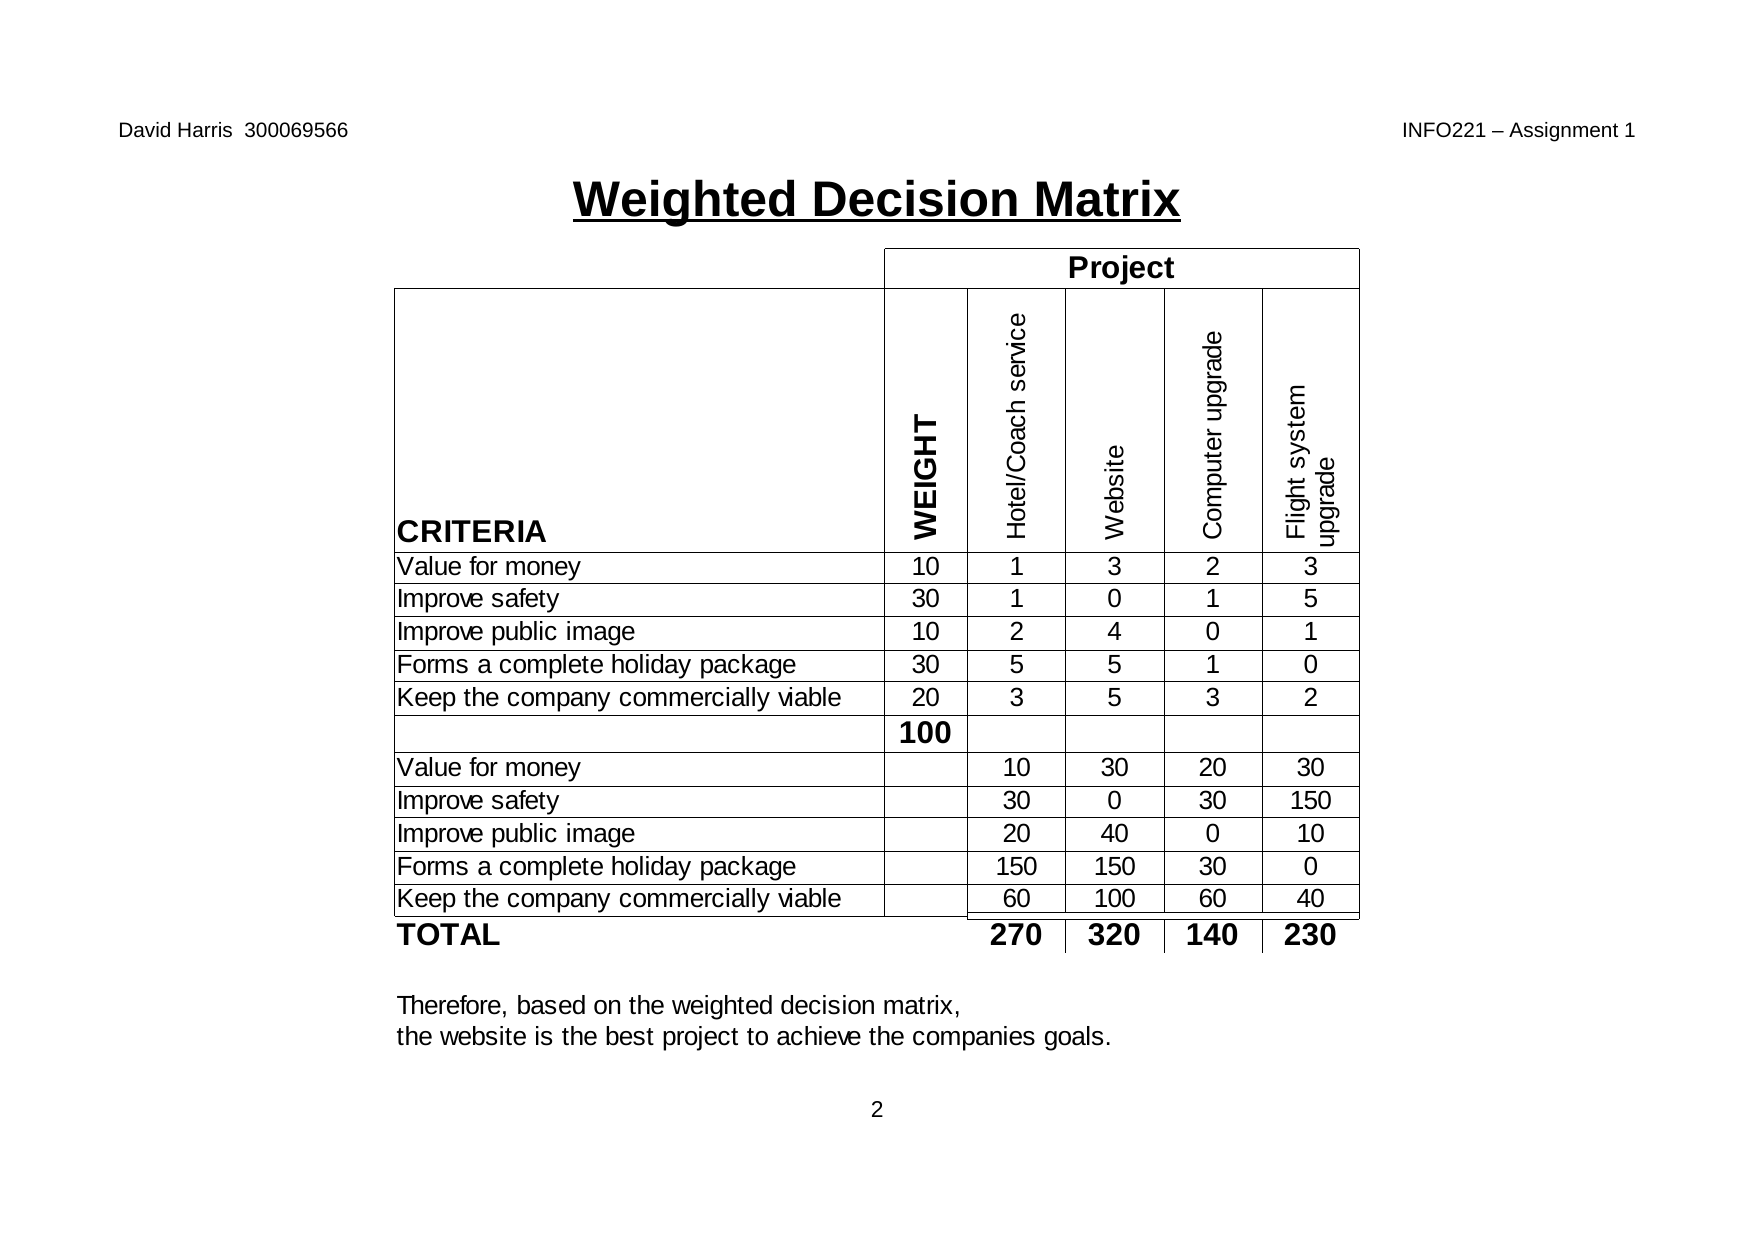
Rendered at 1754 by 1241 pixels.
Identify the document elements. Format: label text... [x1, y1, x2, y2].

text Weighted Decision Matrix [118, 171, 1636, 227]
